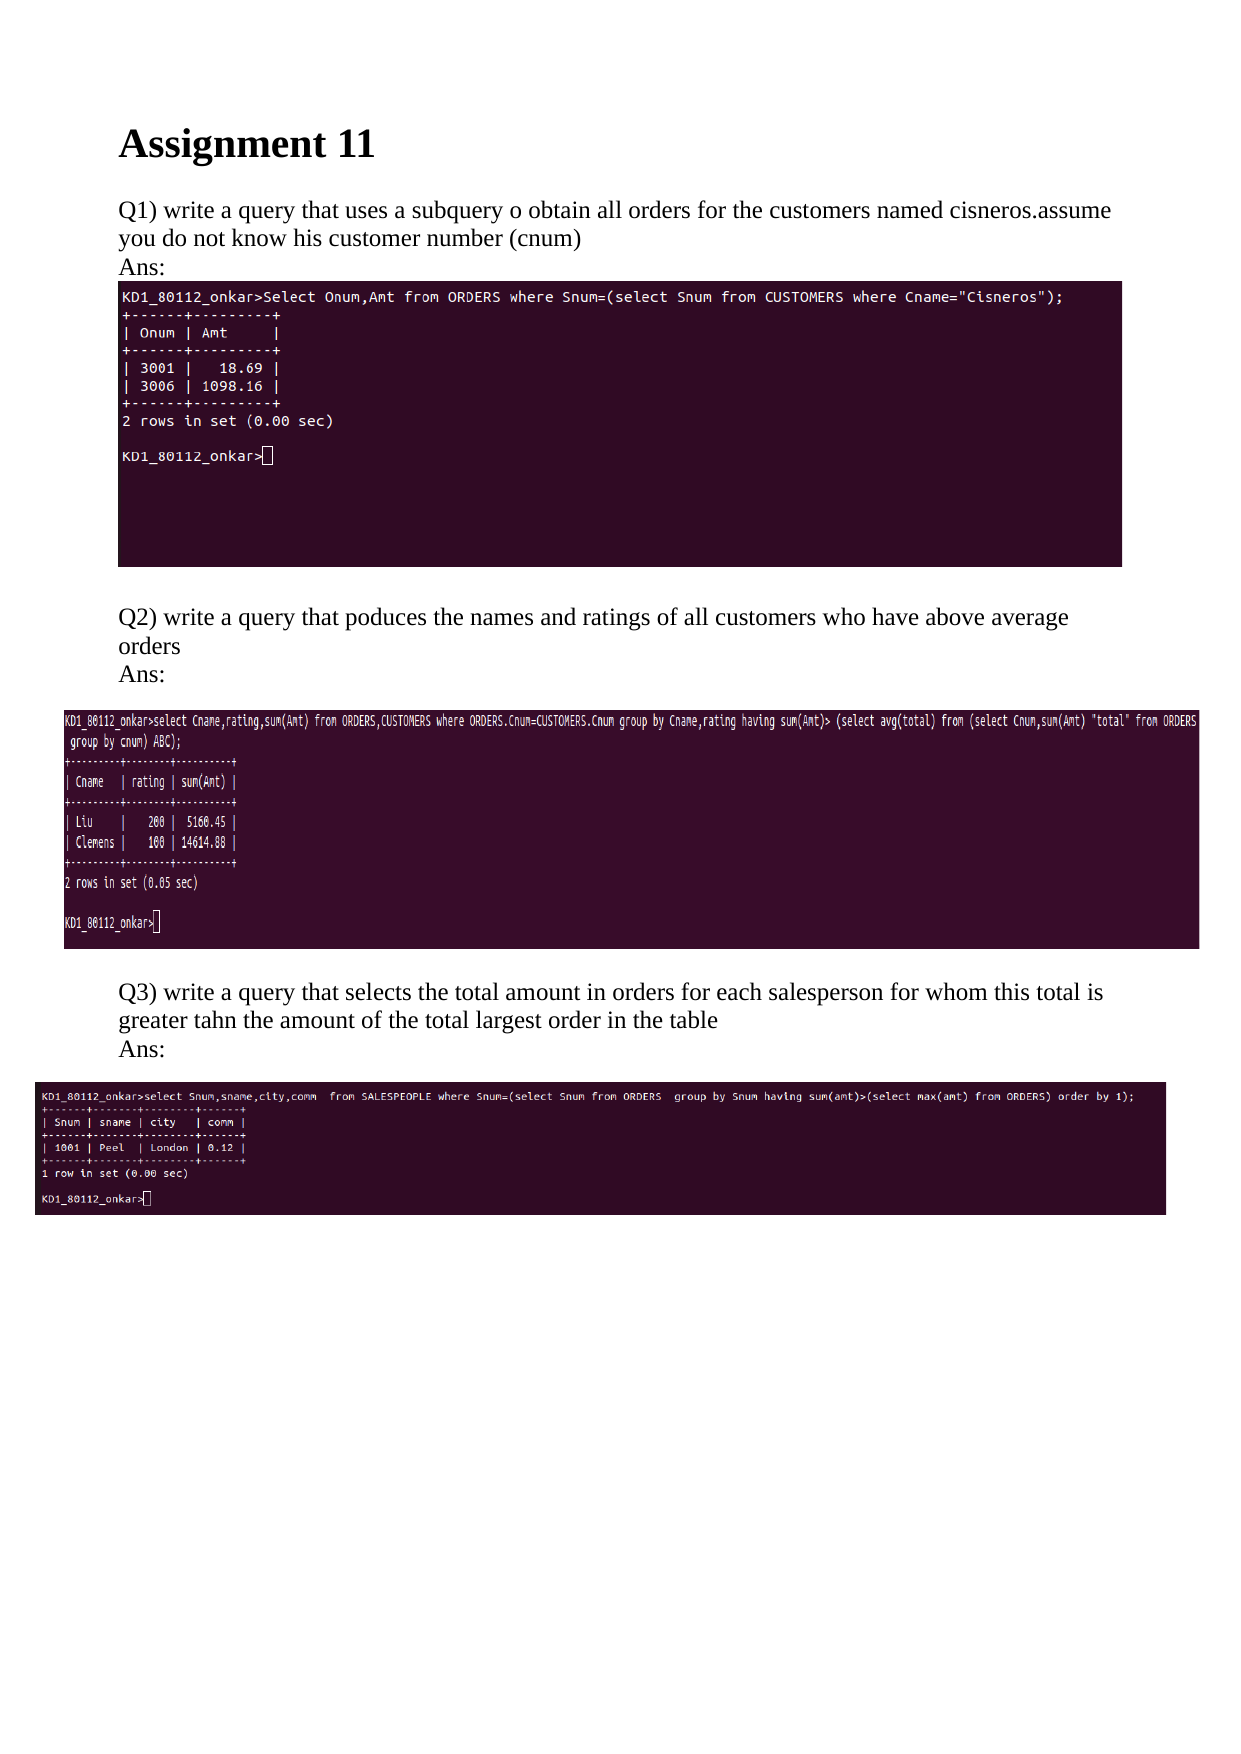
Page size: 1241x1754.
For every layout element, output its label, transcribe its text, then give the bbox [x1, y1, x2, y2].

text Q3) write a query that selects the total amount in orders for each salesperson for whom this total is [118, 977, 1122, 1006]
text Q1) write a query that uses a subquery o obtain all orders for the customers named cisneros.assume you do not know his customer number (cnum) [118, 195, 1122, 252]
text greater tahn the amount of the total largest order in the table [118, 1006, 1122, 1034]
text Ans: [118, 252, 1122, 281]
text Ans: [118, 659, 1122, 688]
picture [118, 281, 1123, 567]
picture [64, 710, 1200, 949]
text Assignment 11 [118, 118, 1122, 166]
text Ans: [118, 1034, 1122, 1063]
text Q2) write a query that poduces the names and ratings of all customers who have above average orders [118, 602, 1122, 659]
picture [35, 1082, 1167, 1215]
